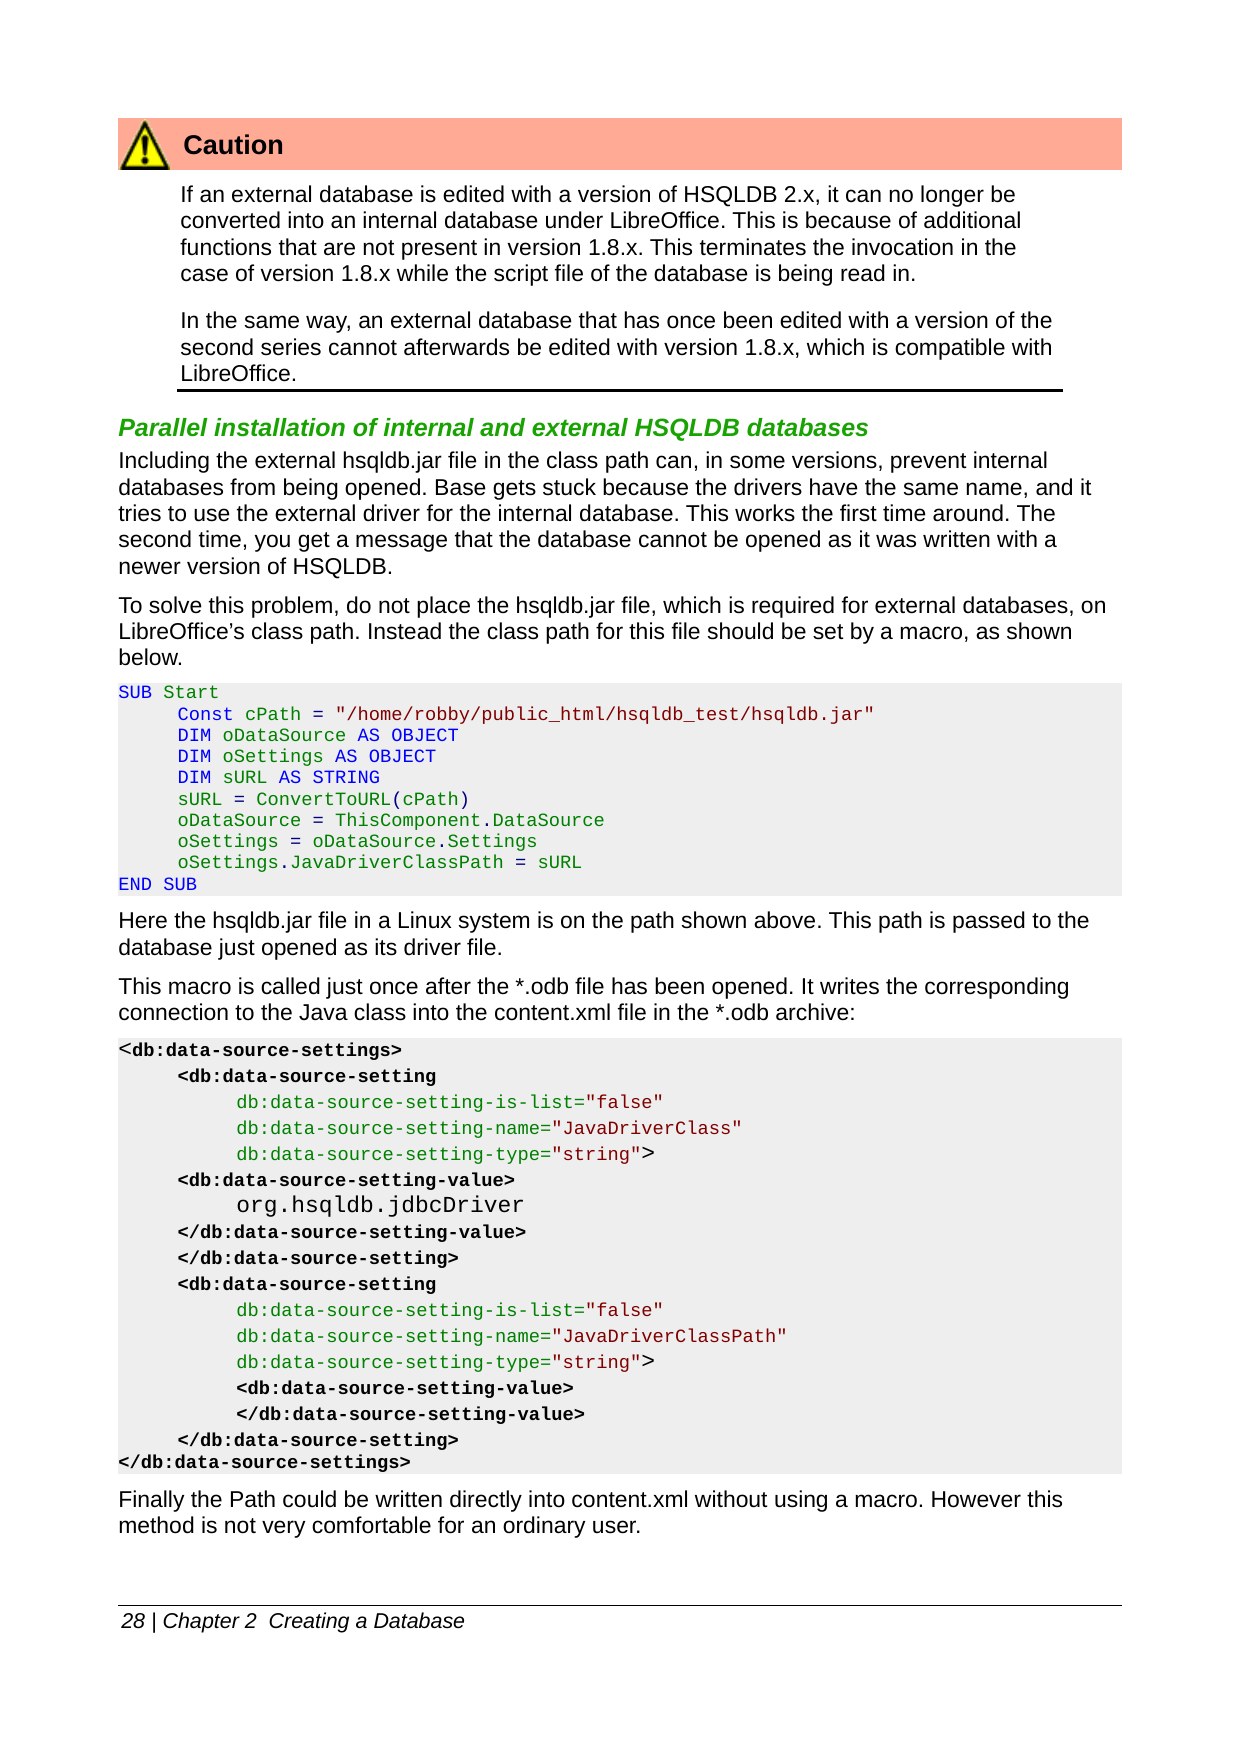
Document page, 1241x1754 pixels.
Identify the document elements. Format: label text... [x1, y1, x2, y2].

text This macro is called just once after the *.odb file has been opened. It writes the corresponding connection to the Java class into the content.xml file in the *.odb archive: [118, 973, 1122, 1025]
text db:data-source-setting-type="string"> [118, 1142, 1122, 1167]
text If an external database is edited with a version of HSQLDB 2.x, it can no longer be converted into an internal database under LibreOffice. This is because of additional functions that are not present in version 1.8.x. This terminates the invocation in the case of version 1.8.x while the script file of the database is being read in. [177, 178, 1063, 286]
text Including the external hsqldb.jar file in the class path can, in some versions, prevent internal databases from being opened. Base gets stuck because the drivers have the same name, and it tries to use the external driver for the internal database. This works the first time around. The second time, you get a message that the database cannot be opened as it was written with a newer version of HSQLDB. [118, 447, 1122, 579]
subtitle Caution [118, 118, 1122, 170]
text SUB Start Const cPath = "/home/robby/public_html/hsqldb_test/hsqldb.jar" DIM oDataSource AS OBJECT DIM oSettings AS OBJECT DIM sURL AS STRING sURL = ConvertToURL(cPath) oDataSource = ThisComponent.DataSource oSettings = oDataSource.Settings oSettings.JavaDriverClassPath = sURL END SUB [118, 683, 1122, 896]
text <db:data-source-setting-value> [118, 1167, 1122, 1193]
text </db:data-source-setting> [118, 1427, 1122, 1453]
text db:data-source-setting-is-list="false" [118, 1090, 1122, 1116]
text Finally the Path could be written directly into content.xml without using a macro. However this method is not very comfortable for an ordinary user. [118, 1486, 1122, 1538]
text <db:data-source-settings> <db:data-source-setting [118, 1038, 1122, 1090]
text </db:data-source-setting> [118, 1245, 1122, 1271]
text </db:data-source-settings> [118, 1453, 1122, 1474]
text db:data-source-setting-is-list="false" [118, 1297, 1122, 1323]
text In the same way, an external database that has once been edited with a version of the second series cannot afterwards be edited with version 1.8.x, which is compatible with LibreOffice. [177, 304, 1063, 389]
subtitle Parallel installation of internal and external HSQLDB databases [118, 413, 1122, 441]
text db:data-source-setting-name="JavaDriverClass" [118, 1116, 1122, 1142]
text Here the hsqldb.jar file in a Linux system is on the path shown above. This path is passed to the database just opened as its driver file. [118, 907, 1122, 960]
text <db:data-source-setting [118, 1271, 1122, 1297]
text <db:data-source-setting-value> [118, 1375, 1122, 1401]
text </db:data-source-setting-value> [118, 1401, 1122, 1427]
text db:data-source-setting-name="JavaDriverClassPath" [118, 1323, 1122, 1349]
text db:data-source-setting-type="string"> [118, 1349, 1122, 1375]
text </db:data-source-setting-value> [118, 1219, 1122, 1245]
text org.hsqldb.jdbcDriver [118, 1193, 1122, 1219]
picture [119, 119, 170, 170]
text To solve this problem, do not place the hsqldb.jar file, which is required for external databases, on LibreOffice’s class path. Instead the class path for this file should be set by a macro, as shown below. [118, 592, 1122, 671]
